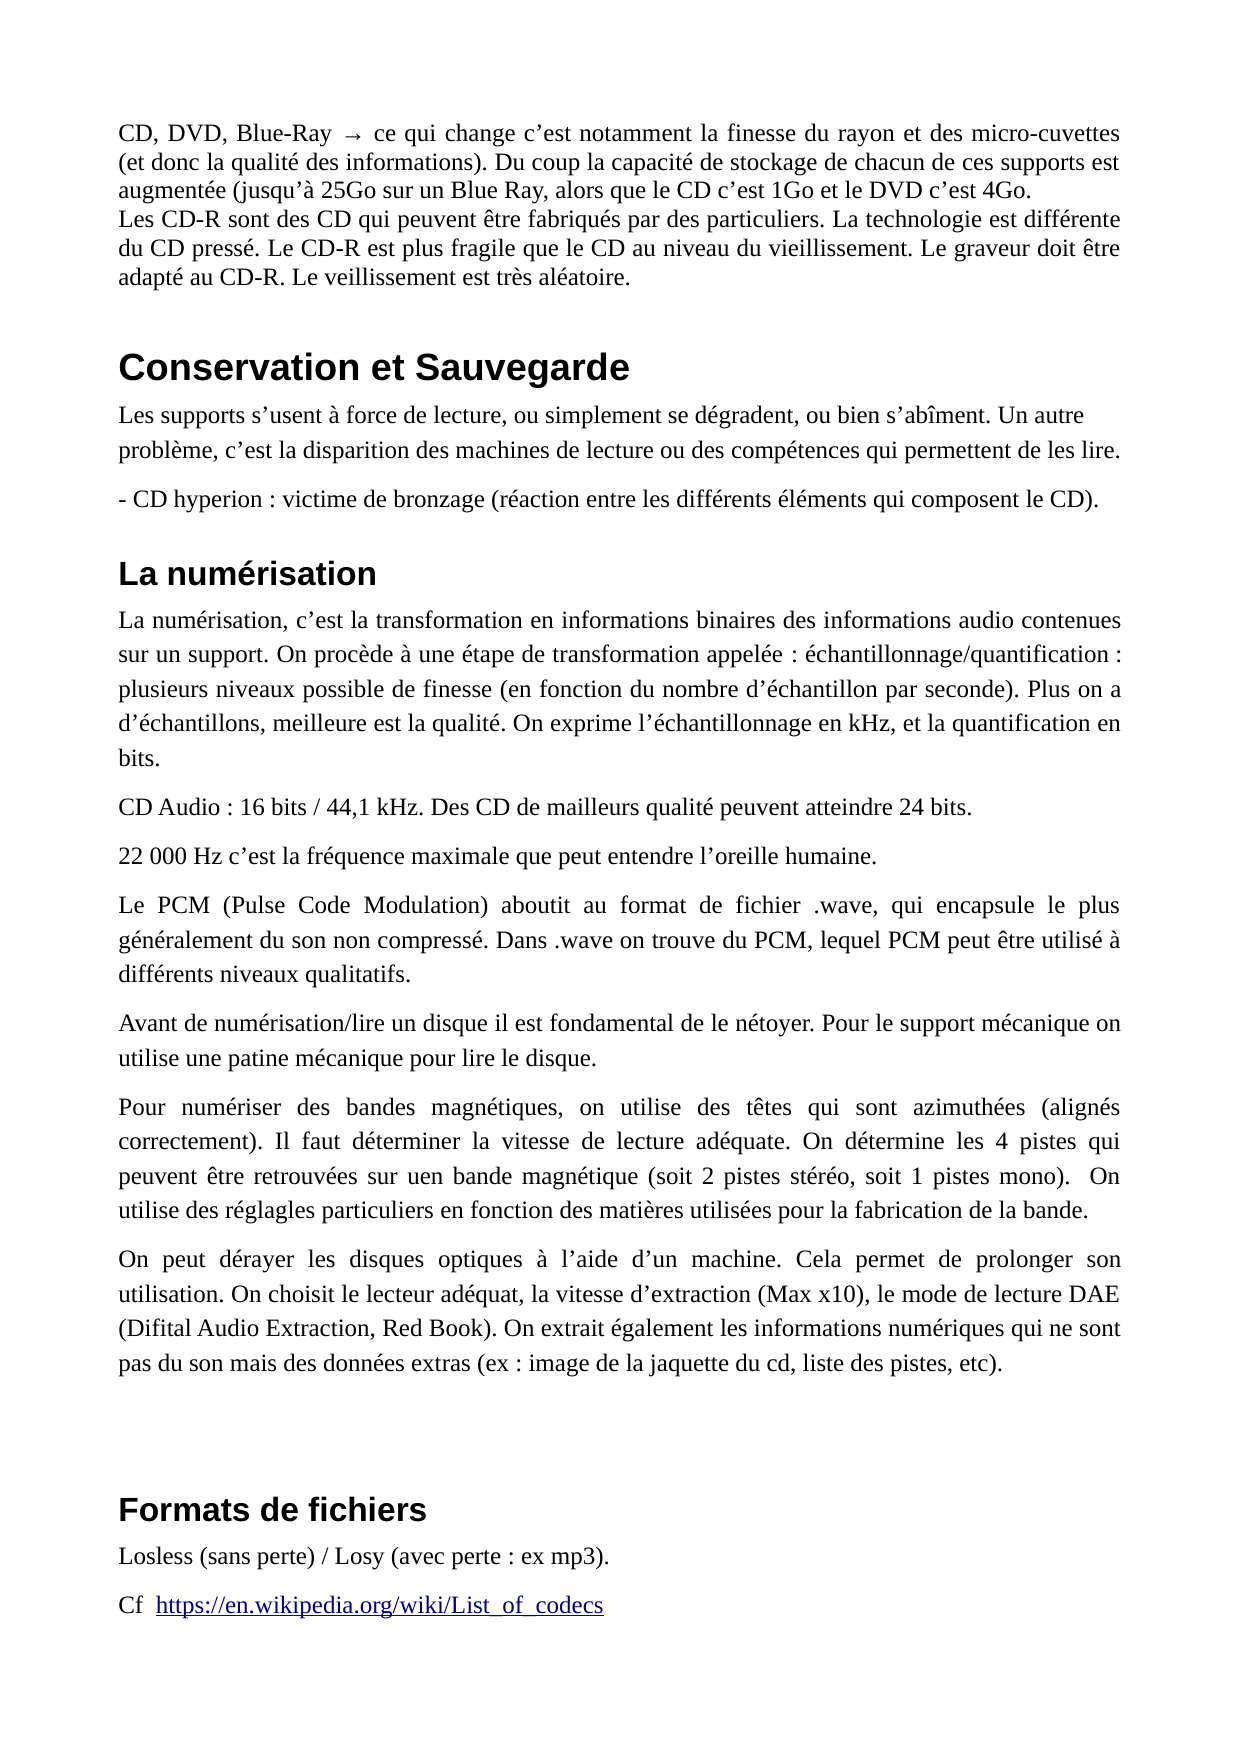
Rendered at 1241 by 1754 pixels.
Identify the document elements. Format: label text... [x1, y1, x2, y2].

text Pour numériser des bandes magnétiques, on utilise des têtes qui sont azimuthées (alignés correctement). Il faut déterminer la vitesse de lecture adéquate. On détermine les 4 pistes qui peuvent être retrouvées sur uen bande magnétique (soit 2 pistes stéréo, soit 1 pistes mono). On utilise des réglagles particuliers en fonction des matières utilisées pour la fabrication de la bande. [118, 1092, 1122, 1224]
text On peut dérayer les disques optiques à l’aide d’un machine. Cela permet de prolonger son utilisation. On choisit le lecteur adéquat, la vitesse d’extraction (Max x10), le mode de lecture DAE (Difital Audio Extraction, Red Book). On extrait également les informations numériques qui ne sont pas du son mais des données extras (ex : image de la jaquette du cd, liste des pistes, etc). [118, 1244, 1122, 1376]
text - CD hyperion : victime de bronzage (réaction entre les différents éléments qui composent le CD). [118, 484, 1122, 513]
text La numérisation, c’est la transformation en informations binaires des informations audio contenues sur un support. On procède à une étape de transformation appelée : échantillonnage/quantification : plusieurs niveaux possible de finesse (en fonction du nombre d’échantillon par seconde). Plus on a d’échantillons, meilleure est la qualité. On exprime l’échantillonnage en kHz, et la quantification en bits. [118, 605, 1122, 772]
text Losless (sans perte) / Losy (avec perte : ex mp3). [118, 1541, 1122, 1569]
text Les supports s’usent à force de lecture, ou simplement se dégradent, ou bien s’abîment. Un autre problème, c’est la disparition des machines de lecture ou des compétences qui permettent de les lire. [118, 401, 1122, 464]
text CD, DVD, Blue-Ray → ce qui change c’est notamment la finesse du rayon et des micro-cuvettes (et donc la qualité des informations). Du coup la capacité de stockage de chacun de ces supports est augmentée (jusqu’à 25Go sur un Blue Ray, alors que le CD c’est 1Go et le DVD c’est 4Go. [118, 118, 1122, 204]
text Cf https://en.wikipedia.org/wiki/List_of_codecs [118, 1590, 1122, 1618]
subtitle La numérisation [118, 554, 1122, 593]
text Avant de numérisation/lire un disque il est fondamental de le nétoyer. Pour le support mécanique on utilise une patine mécanique pour lire le disque. [118, 1008, 1122, 1071]
text Le PCM (Pulse Code Modulation) aboutit au format de fichier .wave, qui encapsule le plus généralement du son non compressé. Dans .wave on trouve du PCM, lequel PCM peut être utilisé à différents niveaux qualitatifs. [118, 890, 1122, 988]
text CD Audio : 16 bits / 44,1 kHz. Des CD de mailleurs qualité peuvent atteindre 24 bits. [118, 792, 1122, 821]
text 22 000 Hz c’est la fréquence maximale que peut entendre l’oreille humaine. [118, 841, 1122, 870]
text Les CD-R sont des CD qui peuvent être fabriqués par des particuliers. La technologie est différente du CD pressé. Le CD-R est plus fragile que le CD au niveau du vieillissement. Le graveur doit être adapté au CD-R. Le veillissement est très aléatoire. [118, 204, 1122, 291]
subtitle Conservation et Sauvegarde [118, 344, 1122, 388]
subtitle Formats de fichiers [118, 1489, 1122, 1528]
